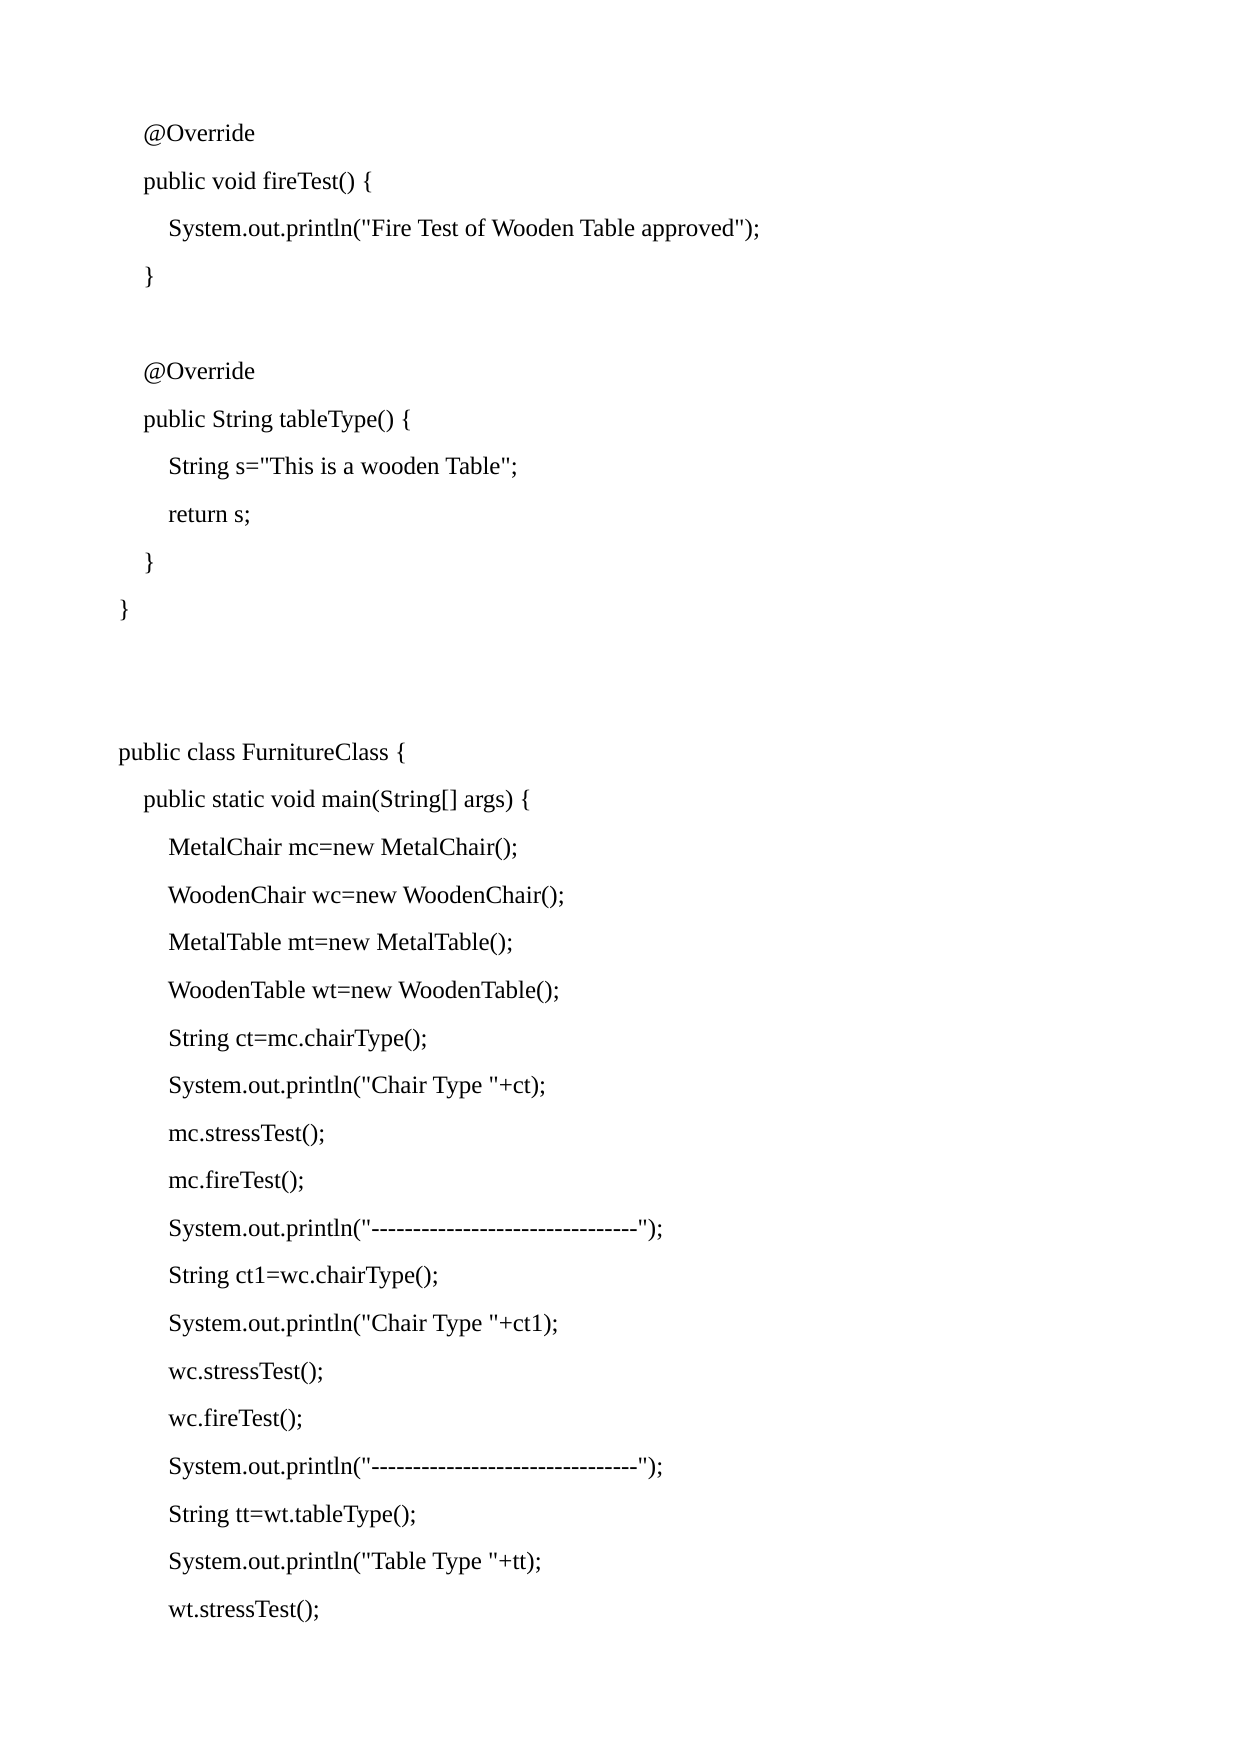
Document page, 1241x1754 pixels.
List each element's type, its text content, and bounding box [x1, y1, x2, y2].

text public void fireTest() { [118, 166, 1122, 194]
text MetalChair mc=new MetalChair(); [118, 832, 1122, 861]
text System.out.println("Chair Type "+ct1); [118, 1308, 1122, 1337]
text public static void main(String[] args) { [118, 784, 1122, 813]
text return s; [118, 499, 1122, 528]
text mc.fireTest(); [118, 1165, 1122, 1194]
text } [118, 594, 1122, 623]
text } [118, 547, 1122, 575]
text public class FurnitureClass { [118, 737, 1122, 766]
text mc.stressTest(); [118, 1118, 1122, 1147]
text wt.stressTest(); [118, 1594, 1122, 1623]
text String ct=mc.chairType(); [118, 1023, 1122, 1051]
text } [118, 261, 1122, 290]
text String tt=wt.tableType(); [118, 1499, 1122, 1527]
text public String tableType() { [118, 404, 1122, 432]
text System.out.println("Fire Test of Wooden Table approved"); [118, 213, 1122, 242]
text System.out.println("Table Type "+tt); [118, 1546, 1122, 1575]
text WoodenTable wt=new WoodenTable(); [118, 975, 1122, 1004]
text System.out.println("--------------------------------"); [118, 1451, 1122, 1480]
text System.out.println("--------------------------------"); [118, 1213, 1122, 1242]
text wc.fireTest(); [118, 1403, 1122, 1432]
text WoodenChair wc=new WoodenChair(); [118, 880, 1122, 908]
text MetalTable mt=new MetalTable(); [118, 927, 1122, 956]
text wc.stressTest(); [118, 1356, 1122, 1384]
text String ct1=wc.chairType(); [118, 1261, 1122, 1289]
text @Override [118, 356, 1122, 385]
text String s="This is a wooden Table"; [118, 451, 1122, 480]
text System.out.println("Chair Type "+ct); [118, 1070, 1122, 1099]
text @Override [118, 118, 1122, 147]
